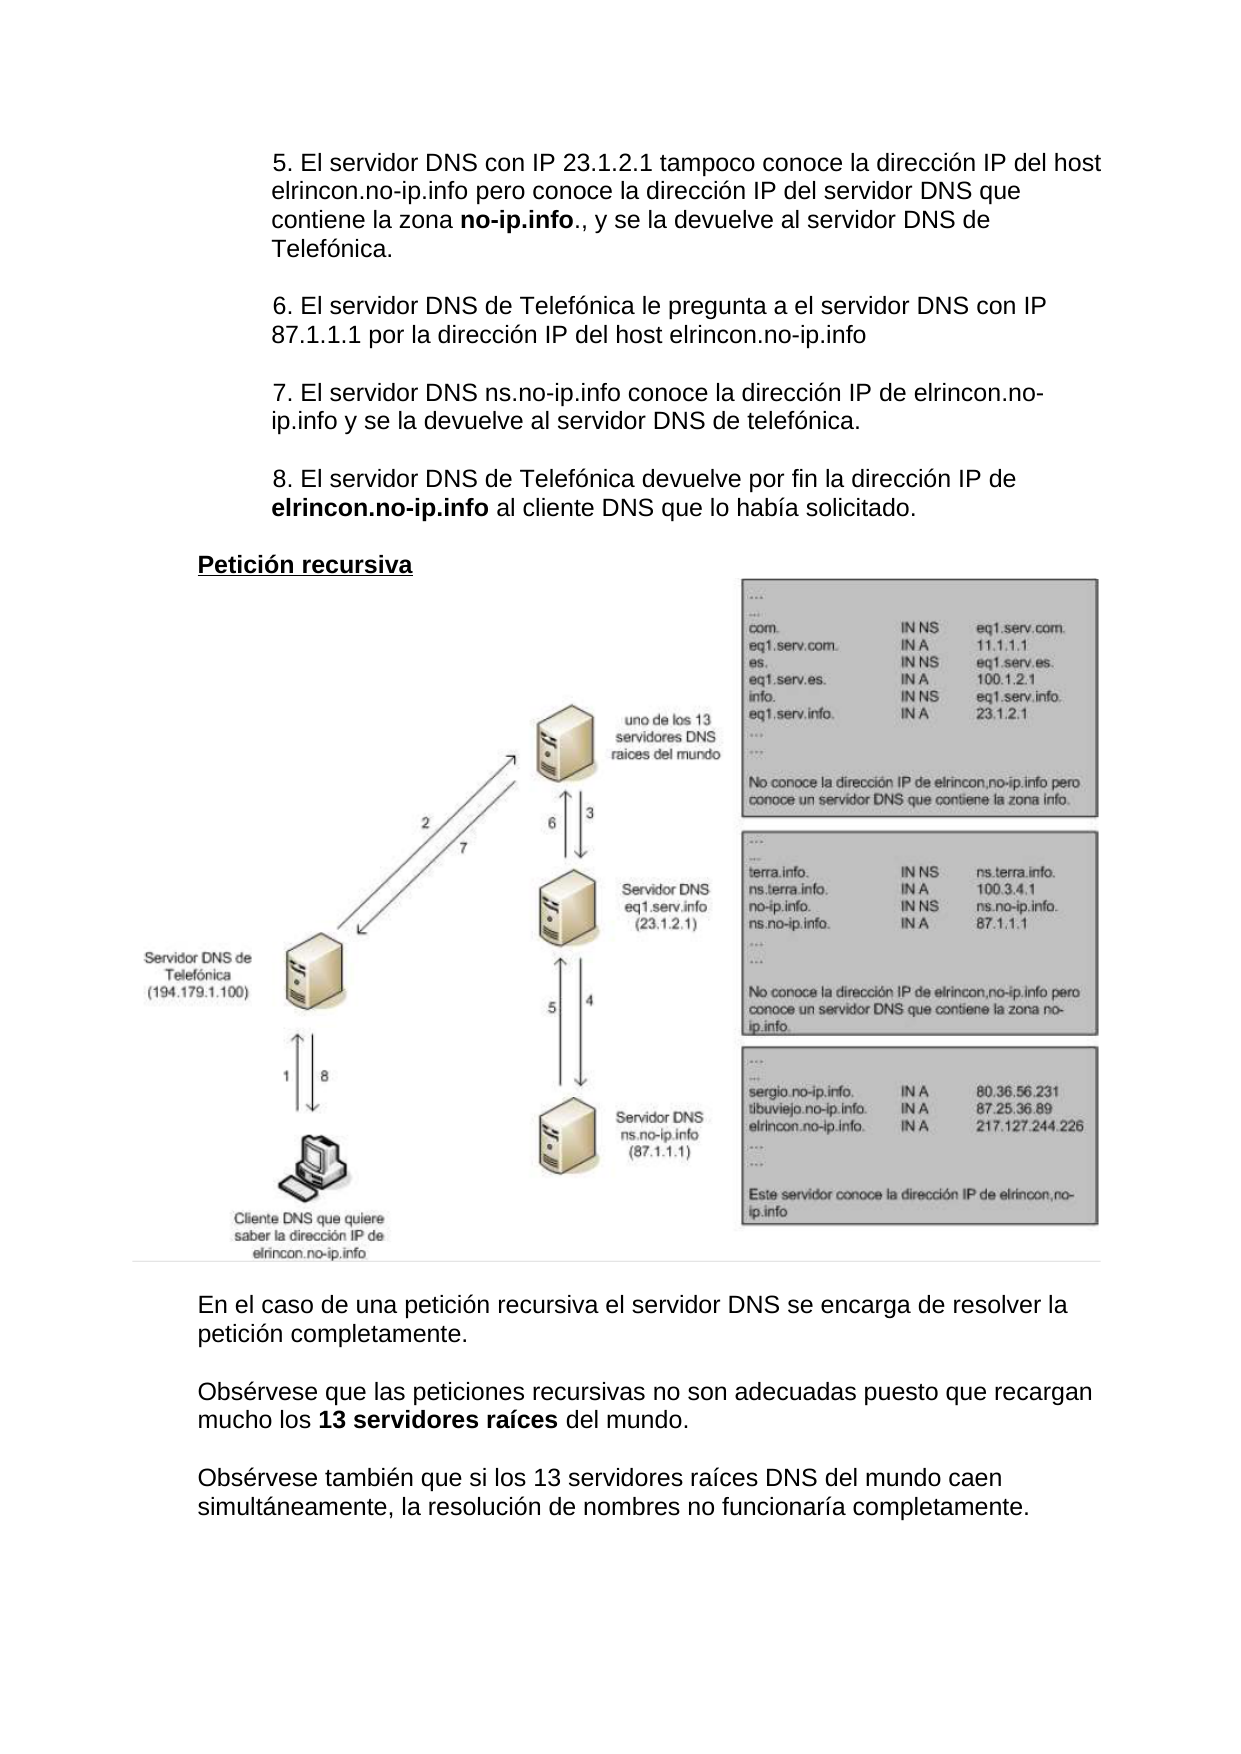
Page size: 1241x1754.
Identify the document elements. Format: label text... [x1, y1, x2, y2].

text En el caso de una petición recursiva el servidor DNS se encarga de resolver la petición completamente. [197, 1290, 1109, 1348]
text Obsérvese que las peticiones recursivas no son adecuadas puesto que recargan mucho los 13 servidores raíces del mundo. [197, 1377, 1109, 1434]
text 5. El servidor DNS con IP 23.1.2.1 tampoco conoce la dirección IP del host elrincon.no-ip.info pero conoce la dirección IP del servidor DNS que contiene la zona no-ip.info., y se la devuelve al servidor DNS de Telefónica. [271, 148, 1109, 263]
text Obsérvese también que si los 13 servidores raíces DNS del mundo caen simultáneamente, la resolución de nombres no funcionaría completamente. [197, 1463, 1109, 1520]
text 6. El servidor DNS de Telefónica le pregunta a el servidor DNS con IP 87.1.1.1 por la dirección IP del host elrincon.no-ip.info [271, 291, 1109, 349]
text Petición recursiva [197, 550, 1109, 579]
text 8. El servidor DNS de Telefónica devuelve por fin la dirección IP de elrincon.no-ip.info al cliente DNS que lo había solicitado. [271, 464, 1109, 521]
picture [132, 578, 1101, 1262]
text 7. El servidor DNS ns.no-ip.info conoce la dirección IP de elrincon.no-ip.info y se la devuelve al servidor DNS de telefónica. [271, 378, 1109, 435]
